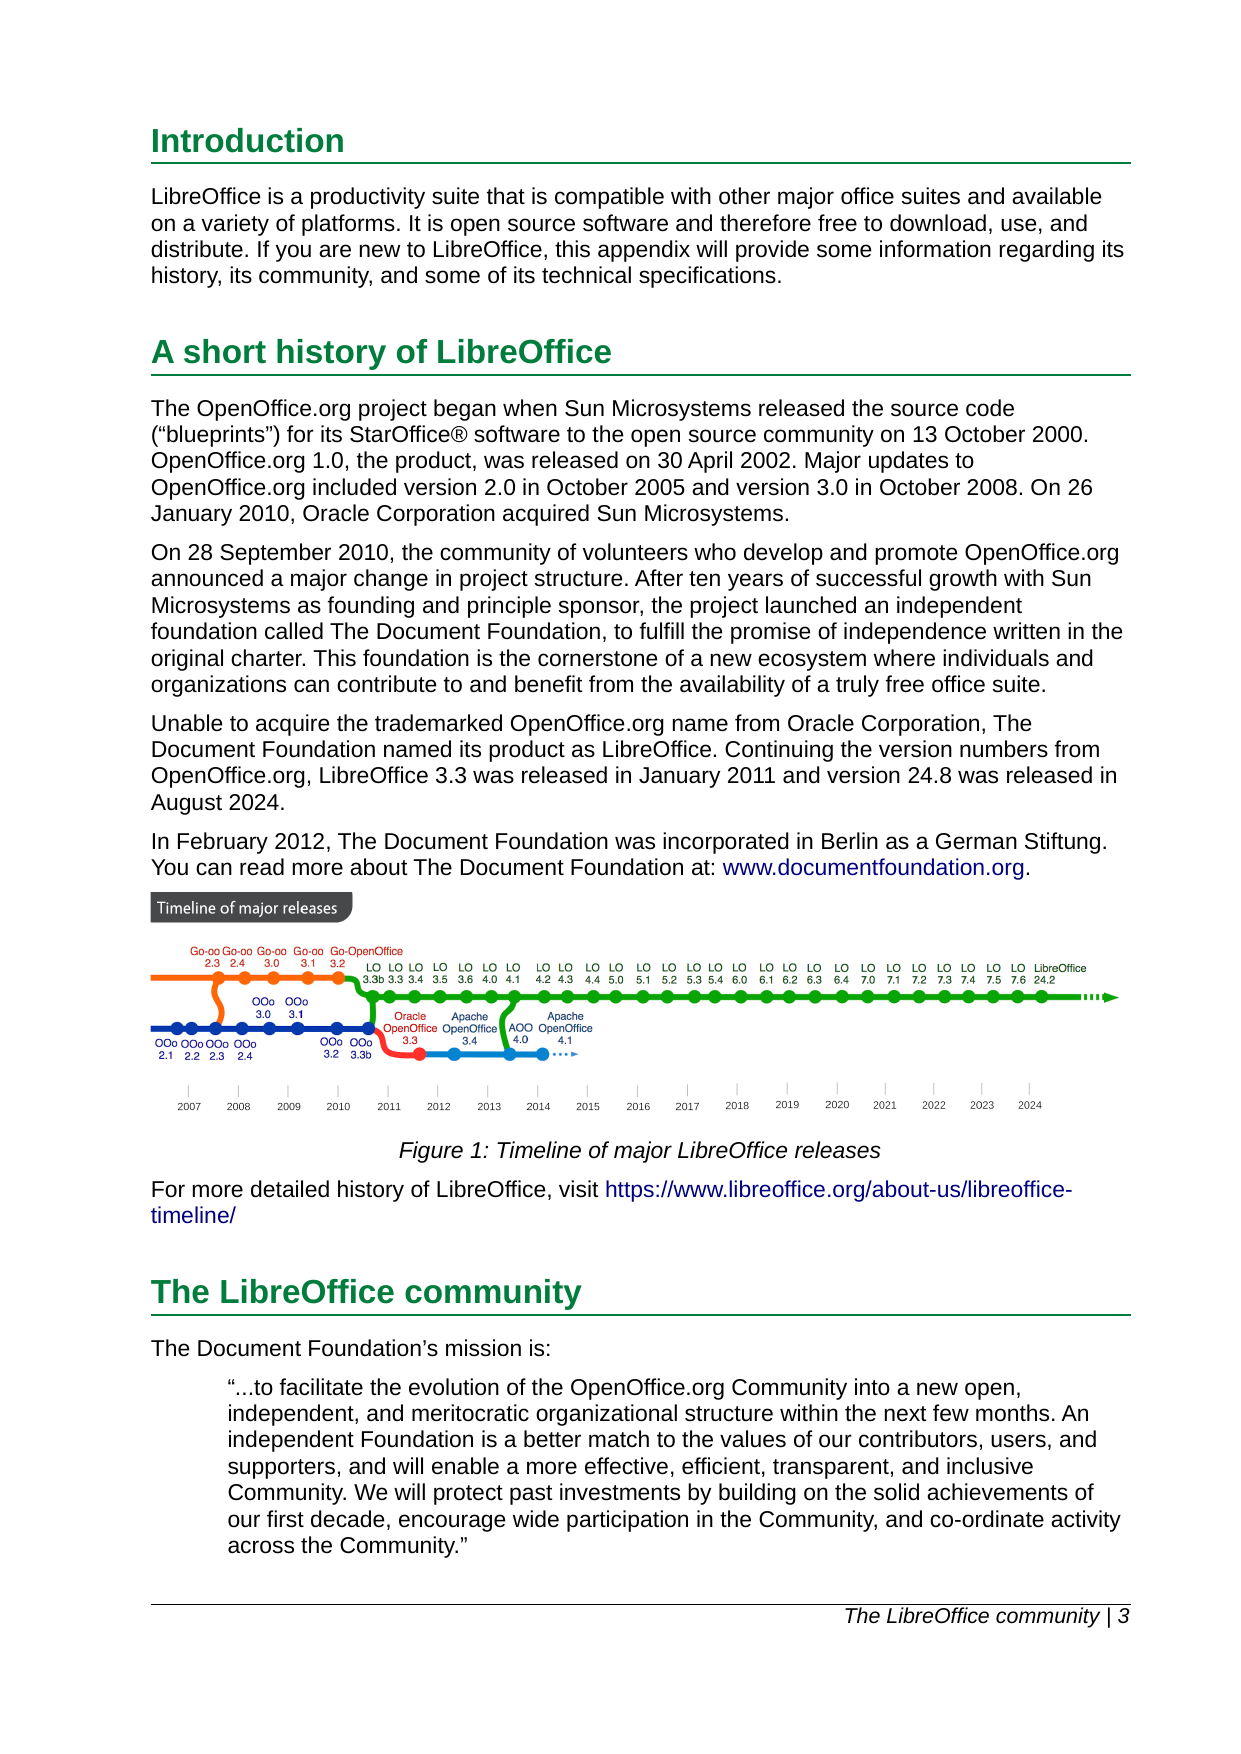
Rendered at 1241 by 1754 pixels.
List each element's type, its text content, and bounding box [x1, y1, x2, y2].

text In February 2012, The Document Foundation was incorporated in Berlin as a German Stiftung. You can read more about The Document Foundation at: www.documentfoundation.org. [151, 828, 1131, 880]
text Unable to acquire the trademarked OpenOffice.org name from Oracle Corporation, The Document Foundation named its product as LibreOffice. Continuing the version numbers from OpenOffice.org, LibreOffice 3.3 was released in January 2011 and version 24.8 was released in August 2024. [151, 710, 1131, 815]
text LibreOffice is a productivity suite that is compatible with other major office suites and available on a variety of platforms. It is open source software and therefore free to download, use, and distribute. If you are new to LibreOffice, this appendix will provide some information regarding its history, its community, and some of its technical specifications. [151, 183, 1131, 289]
subtitle The LibreOffice community [151, 1273, 1131, 1314]
text “...to facilitate the evolution of the OpenOffice.org Community into a new open, independent, and meritocratic organizational structure within the next few months. An independent Foundation is a better match to the values of our contributors, users, and supporters, and will enable a more effective, efficient, transparent, and inclusive Community. We will protect past investments by building on the solid achievements of our first decade, encourage wide participation in the Community, and co-ordinate activity across the Community.” [227, 1374, 1131, 1558]
text The OpenOffice.org project began when Sun Microsystems released the source code (“blueprints”) for its StarOffice® software to the open source community on 13 October 2000. OpenOffice.org 1.0, the product, was released on 30 April 2002. Major updates to OpenOffice.org included version 2.0 in October 2005 and version 3.0 in October 2008. On 26 January 2010, Oracle Corporation acquired Sun Microsystems. [151, 395, 1131, 527]
subtitle Introduction [151, 121, 1131, 162]
text Figure 1: Timeline of major LibreOffice releases [151, 1137, 1131, 1164]
text The Document Foundation’s mission is: [151, 1335, 1131, 1361]
subtitle A short history of LibreOffice [151, 332, 1131, 374]
text On 28 September 2010, the community of volunteers who develop and promote OpenOffice.org announced a major change in project structure. After ten years of successful growth with Sun Microsystems as founding and principle sponsor, the project launched an independent foundation called The Document Foundation, to fulfill the promise of independence written in the original charter. This foundation is the cornerstone of a new ecosystem where individuals and organizations can contribute to and benefit from the availability of a truly free office suite. [151, 539, 1131, 697]
text For more detailed history of LibreOffice, visit https://www.libreoffice.org/about-us/libreoffice-timeline/ [151, 1176, 1131, 1229]
picture [150, 892, 1132, 1125]
